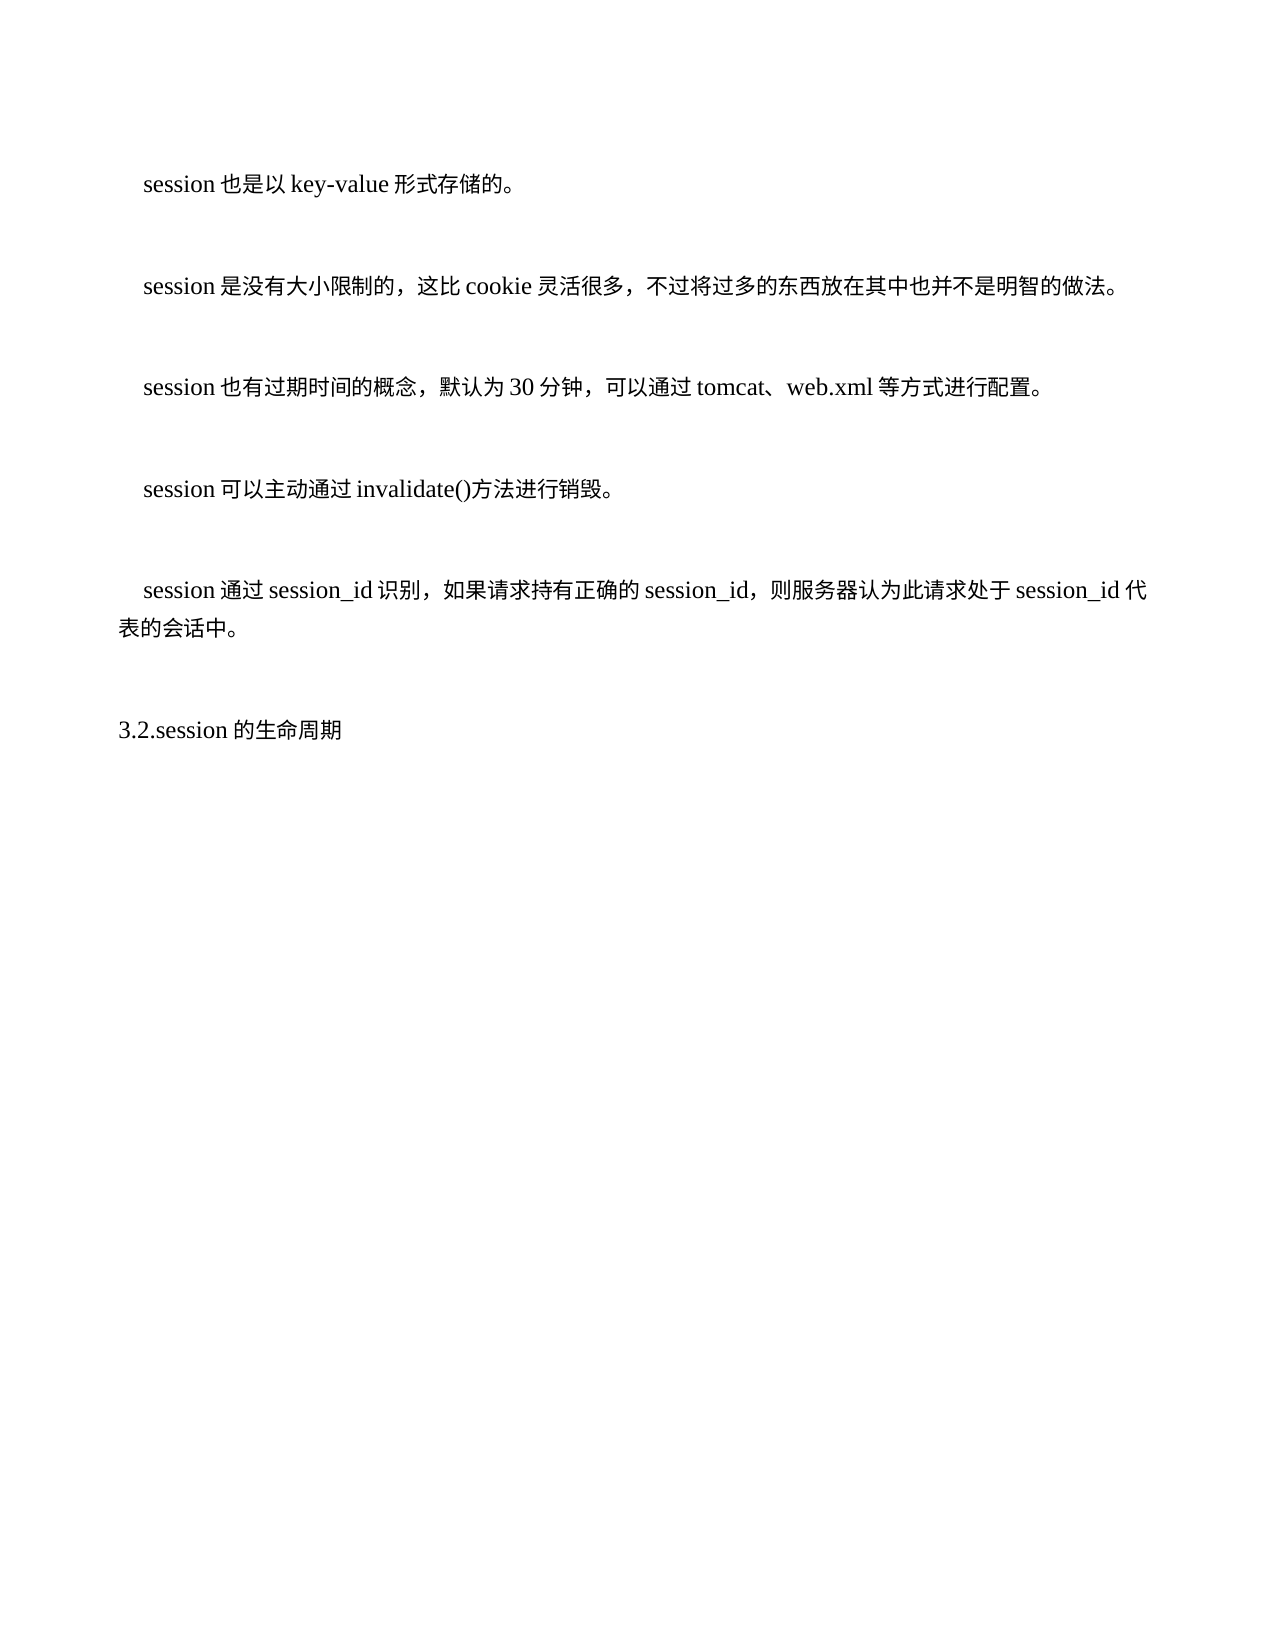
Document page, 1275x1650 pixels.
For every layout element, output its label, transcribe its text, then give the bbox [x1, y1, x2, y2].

text session可以主动通过invalidate()方法进行销毁。 [118, 472, 1157, 503]
text 3.2.session的生命周期 [118, 713, 1157, 744]
text session也有过期时间的概念，默认为30分钟，可以通过tomcat、web.xml等方式进行配置。 [118, 370, 1157, 402]
text session通过session_id识别，如果请求持有正确的session_id，则服务器认为此请求处于session_id代表的会话中。 [118, 573, 1157, 643]
text session是没有大小限制的，这比cookie灵活很多，不过将过多的东西放在其中也并不是明智的做法。 [118, 269, 1157, 300]
text session也是以key-value形式存储的。 [118, 167, 1157, 199]
